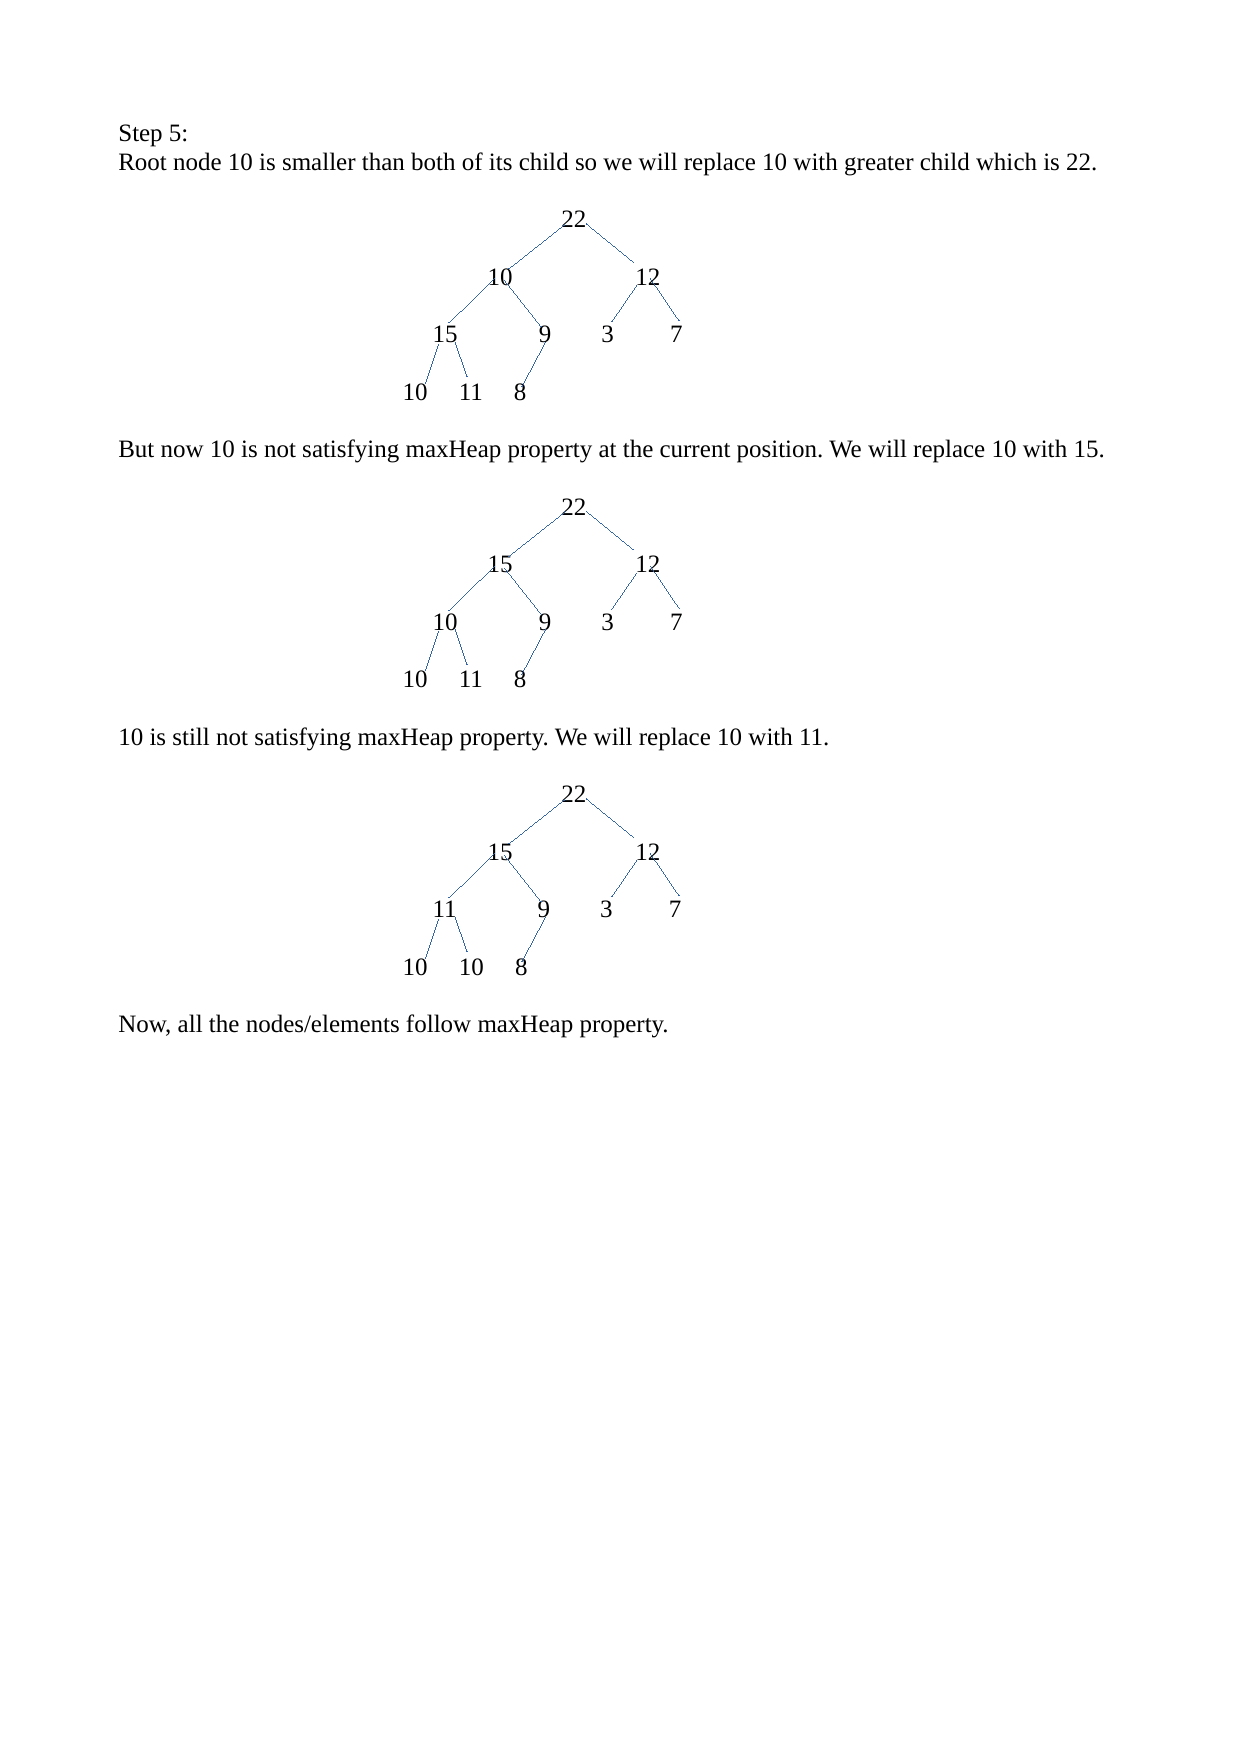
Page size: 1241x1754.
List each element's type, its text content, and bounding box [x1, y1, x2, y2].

text 10 10 8 [118, 952, 1122, 981]
text 22 [118, 492, 1122, 521]
text 11 9 3 7 [118, 894, 1122, 923]
text 10 12 [118, 262, 1122, 291]
text 22 [118, 204, 1122, 233]
text 10 11 8 [118, 664, 1122, 693]
text Root node 10 is smaller than both of its child so we will replace 10 with greater child which is 22. [118, 147, 1122, 176]
text 15 9 3 7 [118, 319, 1122, 348]
text 15 12 [118, 837, 1122, 866]
text Step 5: [118, 118, 1122, 147]
text 10 is still not satisfying maxHeap property. We will replace 10 with 11. [118, 722, 1122, 751]
text Now, all the nodes/elements follow maxHeap property. [118, 1009, 1122, 1038]
text 10 9 3 7 [118, 607, 1122, 636]
text 10 11 8 [118, 377, 1122, 406]
text But now 10 is not satisfying maxHeap property at the current position. We will replace 10 with 15. [118, 434, 1122, 463]
text 15 12 [118, 549, 1122, 578]
text 22 [118, 779, 1122, 808]
